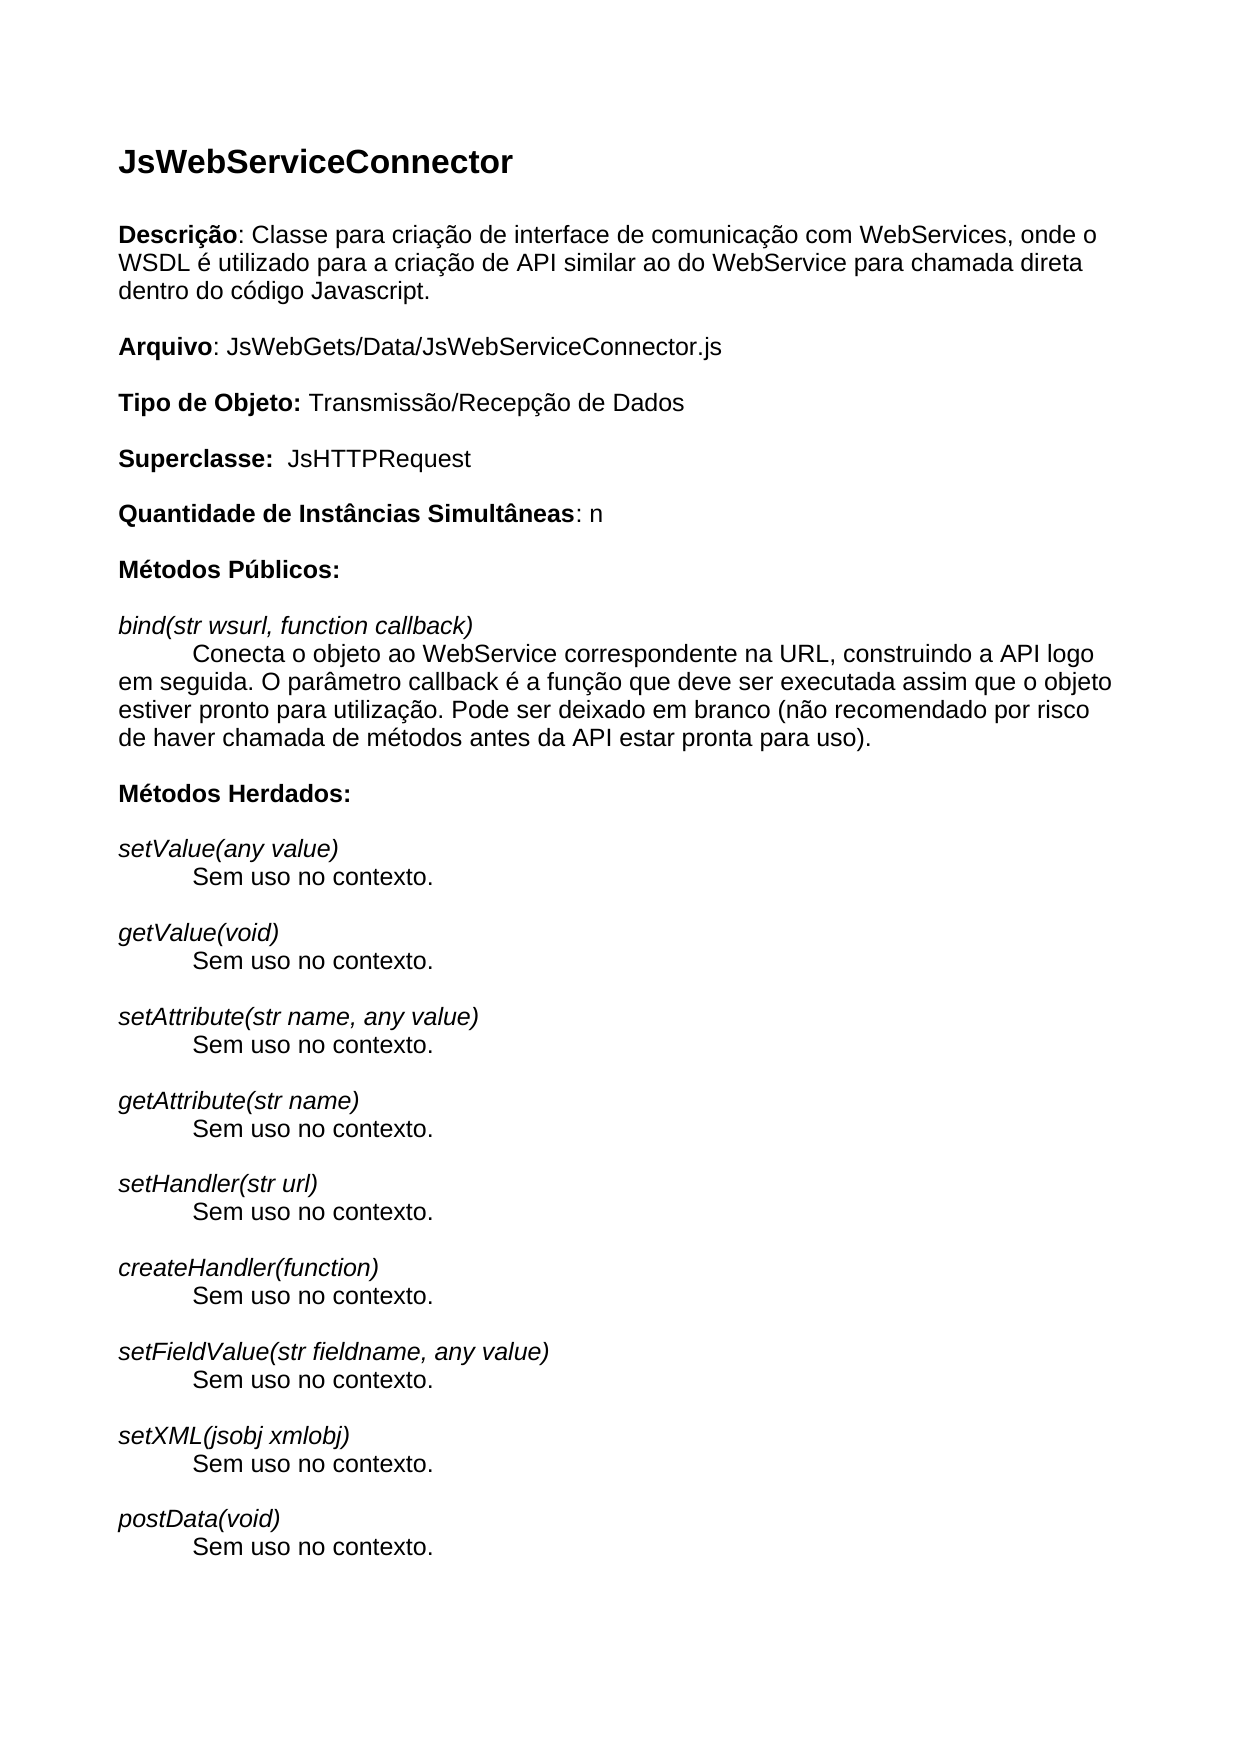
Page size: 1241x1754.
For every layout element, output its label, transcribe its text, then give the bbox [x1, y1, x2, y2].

text Arquivo: JsWebGets/Data/JsWebServiceConnector.js [118, 333, 1122, 361]
text Sem uso no contexto. [118, 1114, 1122, 1142]
subtitle JsWebServiceConnector [118, 143, 1122, 181]
text Sem uso no contexto. [118, 863, 1122, 891]
text Sem uso no contexto. [118, 947, 1122, 975]
text postData(void) [118, 1505, 1122, 1533]
text Sem uso no contexto. [118, 1282, 1122, 1310]
text Superclasse: JsHTTPRequest [118, 444, 1122, 472]
text Métodos Públicos: [118, 556, 1122, 584]
text setAttribute(str name, any value) [118, 1003, 1122, 1031]
text getValue(void) [118, 919, 1122, 947]
text getAttribute(str name) [118, 1086, 1122, 1114]
text Descrição: Classe para criação de interface de comunicação com WebServices, onde o WSDL é utilizado para a criação de API similar ao do WebService para chamada direta dentro do código Javascript. [118, 221, 1122, 305]
text Sem uso no contexto. [118, 1031, 1122, 1058]
text setFieldValue(str fieldname, any value) [118, 1338, 1122, 1366]
text setValue(any value) [118, 835, 1122, 863]
text createHandler(function) [118, 1254, 1122, 1282]
text bind(str wsurl, function callback) [118, 612, 1122, 640]
text Sem uso no contexto. [118, 1449, 1122, 1477]
text Quantidade de Instâncias Simultâneas: n [118, 500, 1122, 528]
text Métodos Herdados: [118, 779, 1122, 807]
text Tipo de Objeto: Transmissão/Recepção de Dados [118, 388, 1122, 416]
text setHandler(str url) [118, 1170, 1122, 1198]
text setXML(jsobj xmlobj) [118, 1421, 1122, 1449]
text Sem uso no contexto. [118, 1366, 1122, 1393]
text Sem uso no contexto. [118, 1533, 1122, 1561]
text Conecta o objeto ao WebService correspondente na URL, construindo a API logo em seguida. O parâmetro callback é a função que deve ser executada assim que o objeto estiver pronto para utilização. Pode ser deixado em branco (não recomendado por risco de haver chamada de métodos antes da API estar pronta para uso). [118, 640, 1122, 751]
text Sem uso no contexto. [118, 1198, 1122, 1226]
